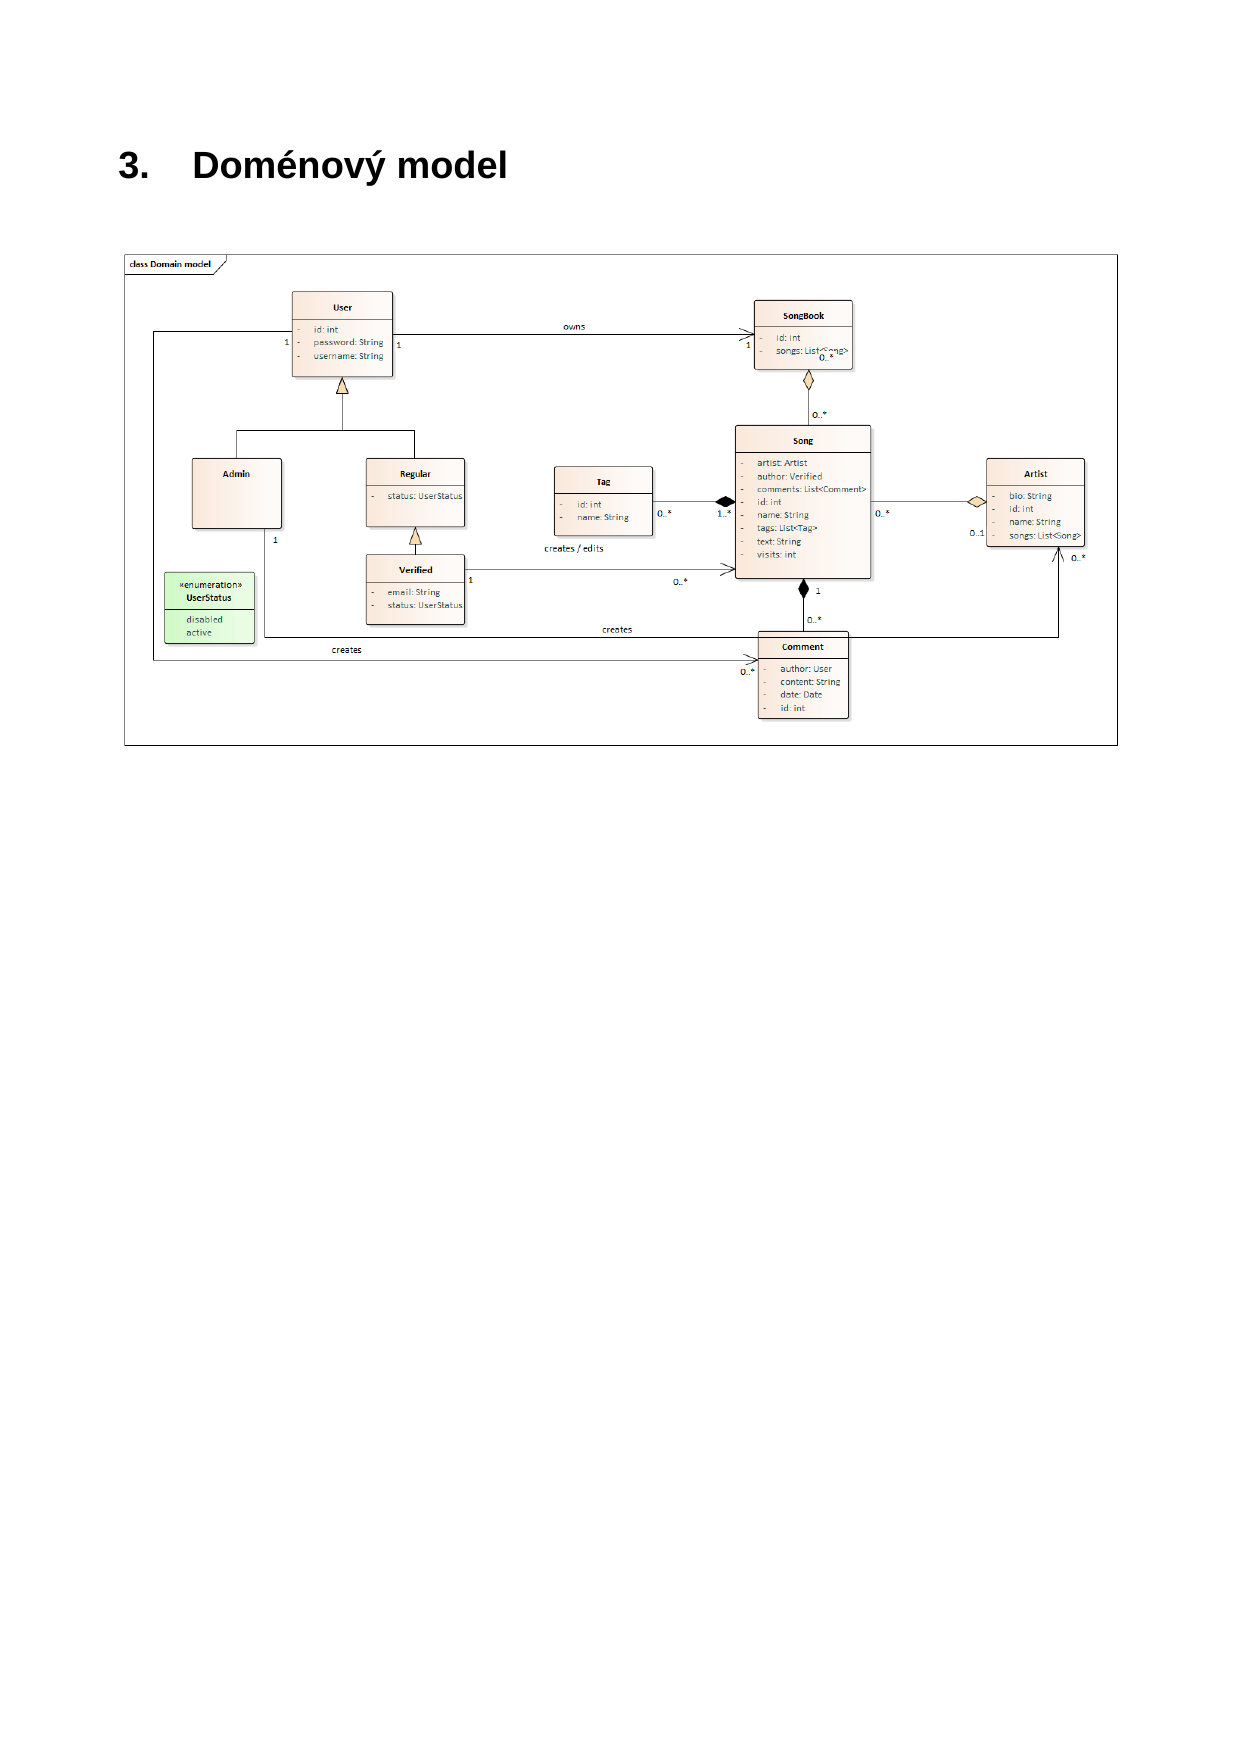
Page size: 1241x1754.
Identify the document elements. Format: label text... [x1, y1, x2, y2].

picture [118, 248, 1123, 751]
subtitle Doménový model [118, 143, 1122, 187]
